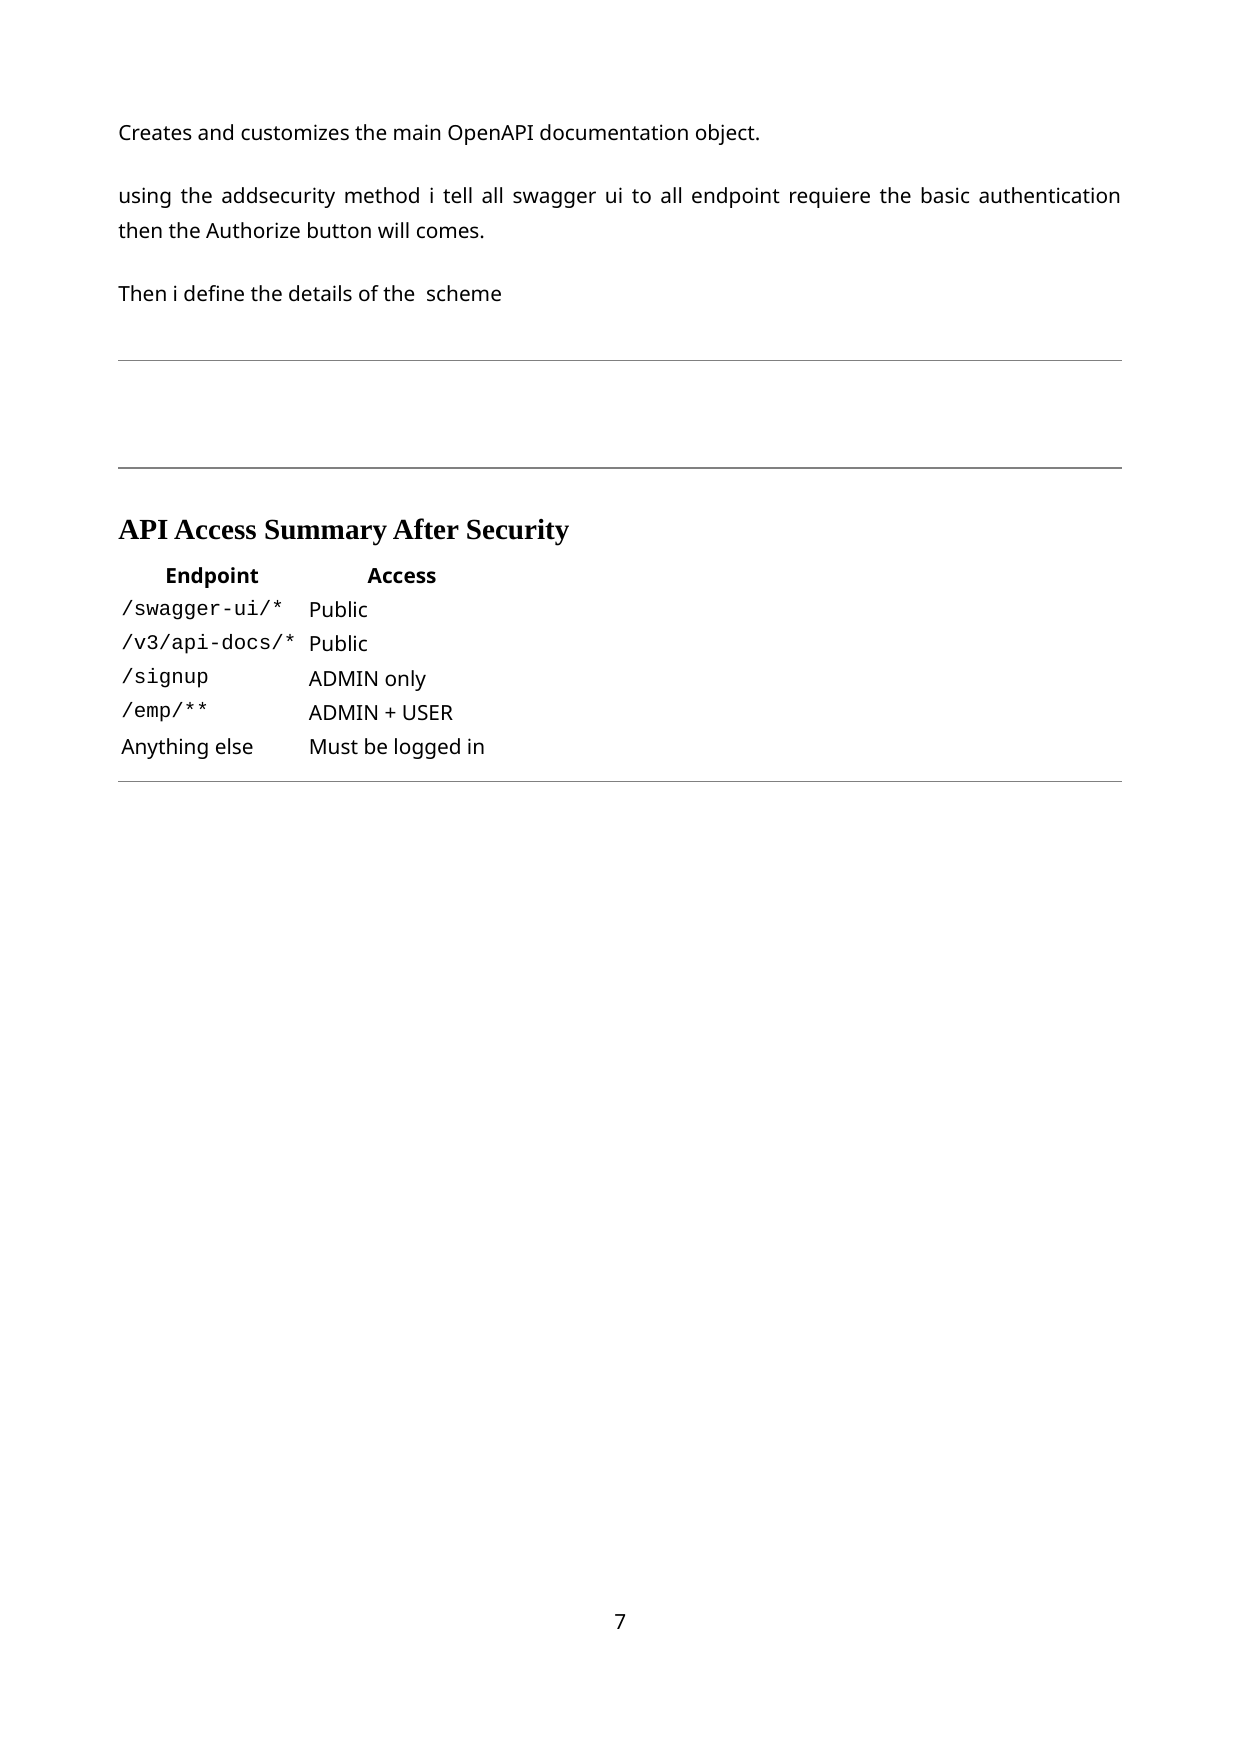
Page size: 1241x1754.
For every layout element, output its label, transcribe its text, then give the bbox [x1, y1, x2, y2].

table_cell /swagger-ui/* [118, 592, 306, 627]
table_cell /signup [118, 661, 306, 695]
text Then i define the details of the scheme [118, 279, 1122, 308]
table_cell Public [306, 592, 498, 627]
table_cell /emp/** [118, 695, 306, 729]
text using the addsecurity method i tell all swagger ui to all endpoint requiere the basic authentication then the Authorize button will comes. [118, 182, 1122, 244]
text Creates and customizes the main OpenAPI documentation object. [118, 118, 1122, 147]
table_cell Public [306, 627, 498, 661]
table_header Access [306, 558, 498, 592]
subtitle API Access Summary After Security [118, 512, 1122, 546]
table_cell Must be logged in [306, 729, 498, 764]
table_cell /v3/api-docs/* [118, 627, 306, 661]
table_cell ADMIN only [306, 661, 498, 695]
table_cell ADMIN + USER [306, 695, 498, 729]
table_header Endpoint [118, 558, 306, 592]
table_cell Anything else [118, 729, 306, 764]
